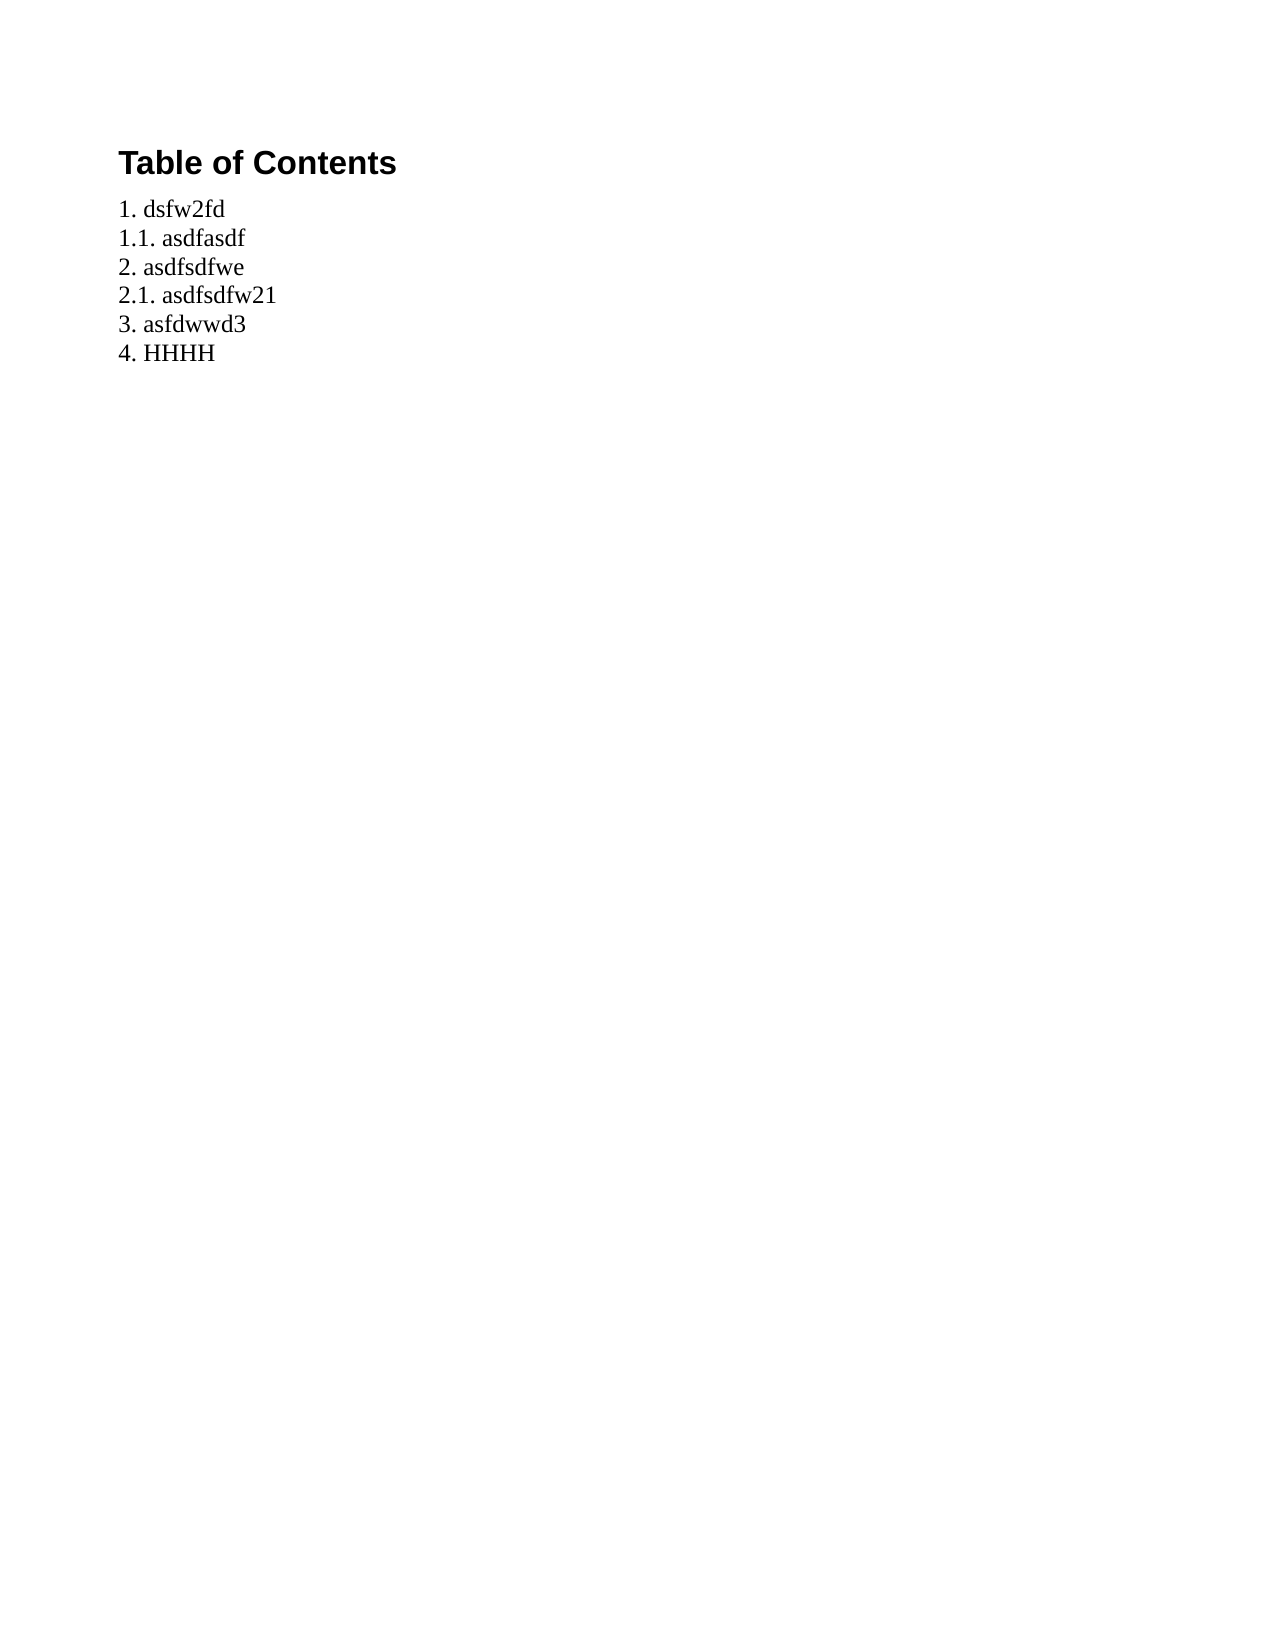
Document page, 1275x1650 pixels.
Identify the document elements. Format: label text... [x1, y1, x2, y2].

text 1.1. asdfasdf [118, 223, 1157, 252]
text 1. dsfw2fd [118, 194, 1157, 223]
text 4. HHHH [118, 338, 1157, 367]
text 2. asdfsdfwe [118, 252, 1157, 280]
text 2.1. asdfsdfw21 [118, 280, 1157, 309]
text 3. asfdwwd3 [118, 309, 1157, 338]
subtitle Table of Contents [118, 143, 1157, 182]
